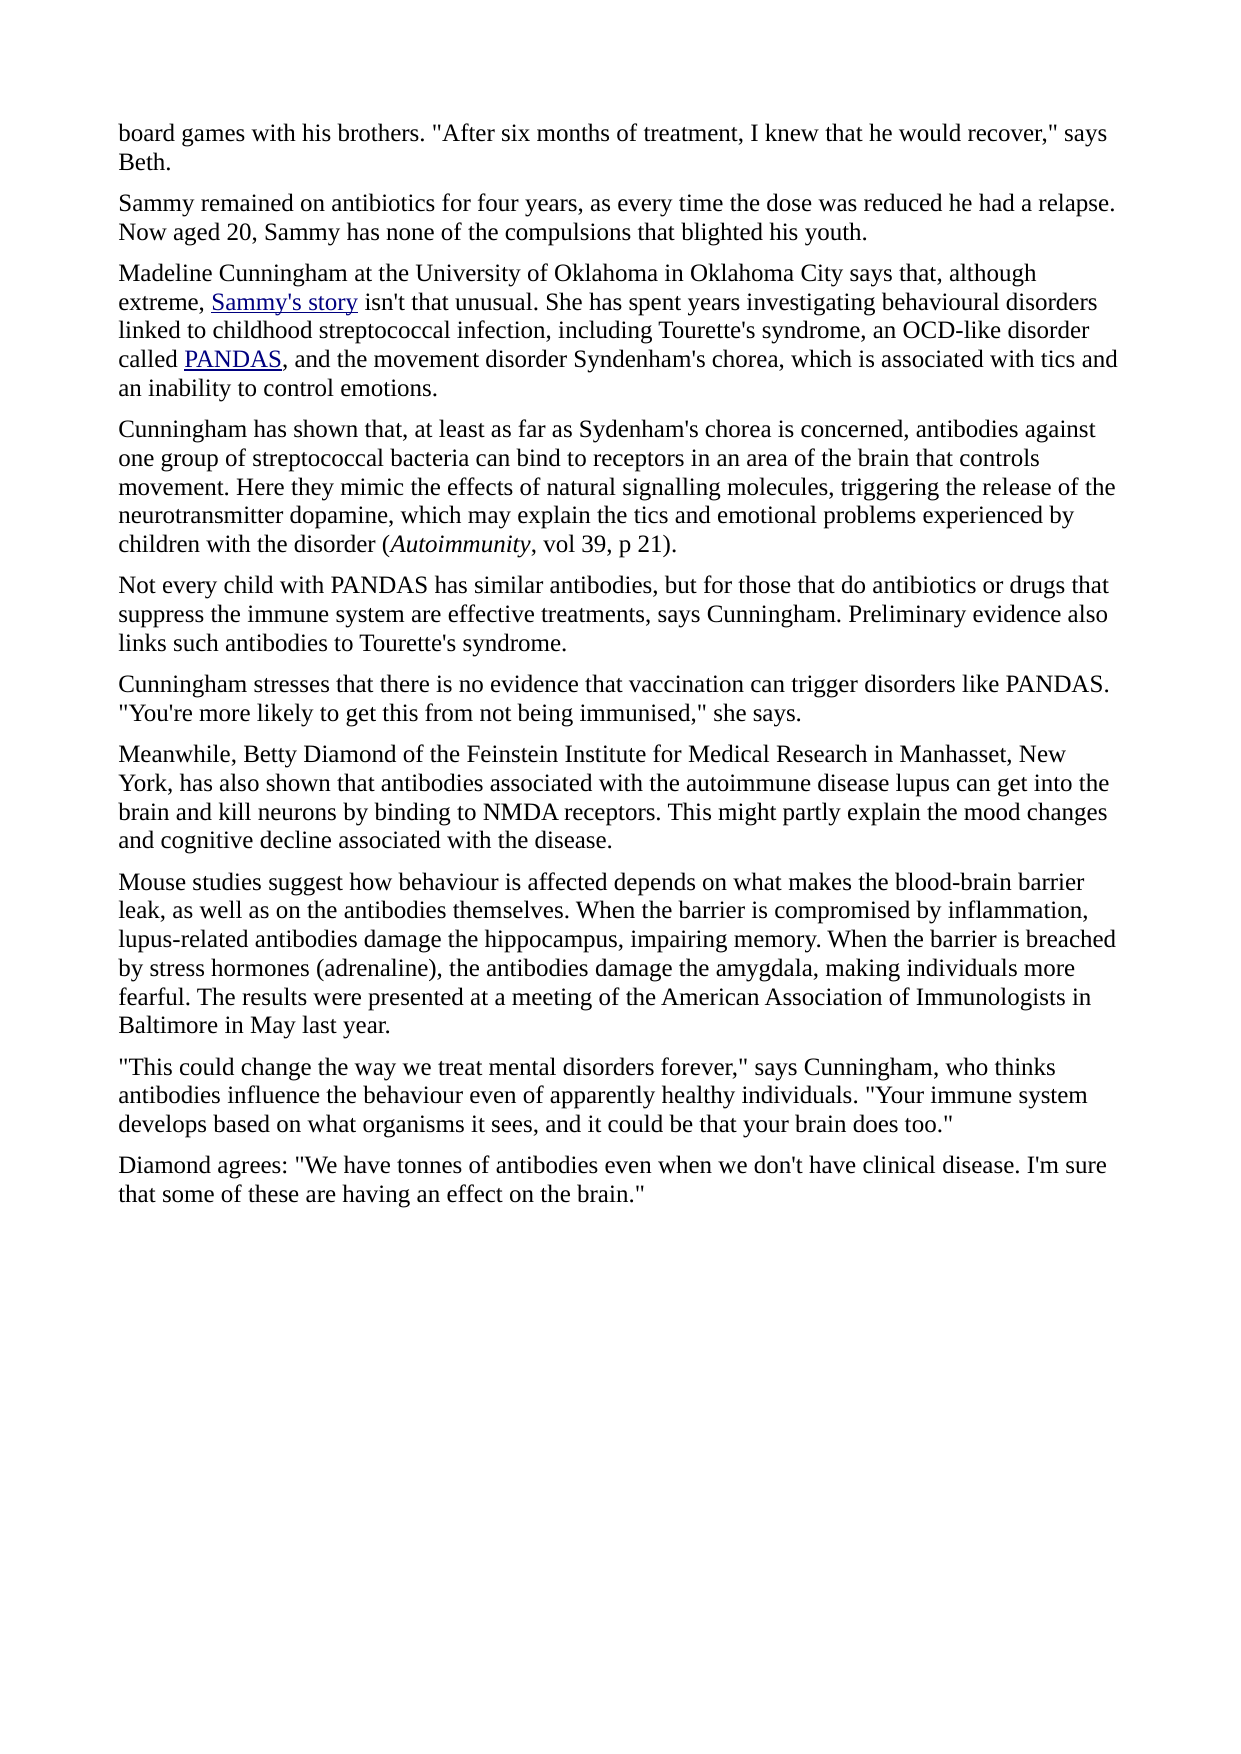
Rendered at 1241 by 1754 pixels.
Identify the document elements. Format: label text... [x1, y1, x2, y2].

text Sammy remained on antibiotics for four years, as every time the dose was reduced he had a relapse. Now aged 20, Sammy has none of the compulsions that blighted his youth. [118, 188, 1122, 246]
text Cunningham stresses that there is no evidence that vaccination can trigger disorders like PANDAS. "You're more likely to get this from not being immunised," she says. [118, 669, 1122, 727]
text Not every child with PANDAS has similar antibodies, but for those that do antibiotics or drugs that suppress the immune system are effective treatments, says Cunningham. Preliminary evidence also links such antibodies to Tourette's syndrome. [118, 571, 1122, 657]
text "This could change the way we treat mental disorders forever," says Cunningham, who thinks antibodies influence the behaviour even of apparently healthy individuals. "Your immune system develops based on what organisms it sees, and it could be that your brain does too." [118, 1052, 1122, 1138]
text Cunningham has shown that, at least as far as Sydenham's chorea is concerned, antibodies against one group of streptococcal bacteria can bind to receptors in an area of the brain that controls movement. Here they mimic the effects of natural signalling molecules, triggering the release of the neurotransmitter dopamine, which may explain the tics and emotional problems experienced by children with the disorder (Autoimmunity, vol 39, p 21). [118, 414, 1122, 558]
text Mouse studies suggest how behaviour is affected depends on what makes the blood-brain barrier leak, as well as on the antibodies themselves. When the barrier is compromised by inflammation, lupus-related antibodies damage the hippocampus, impairing memory. When the barrier is breached by stress hormones (adrenaline), the antibodies damage the amygdala, making individuals more fearful. The results were presented at a meeting of the American Association of Immunologists in Baltimore in May last year. [118, 867, 1122, 1039]
text board games with his brothers. "After six months of treatment, I knew that he would recover," says Beth. [118, 118, 1122, 176]
text Madeline Cunningham at the University of Oklahoma in Oklahoma City says that, although extreme, Sammy's story isn't that unusual. She has spent years investigating behavioural disorders linked to childhood streptococcal infection, including Tourette's syndrome, an OCD-like disorder called PANDAS, and the movement disorder Syndenham's chorea, which is associated with tics and an inability to control emotions. [118, 258, 1122, 402]
text Meanwhile, Betty Diamond of the Feinstein Institute for Medical Research in Manhasset, New York, has also shown that antibodies associated with the autoimmune disease lupus can get into the brain and kill neurons by binding to NMDA receptors. This might partly explain the mood changes and cognitive decline associated with the disease. [118, 739, 1122, 854]
text Diamond agrees: "We have tonnes of antibodies even when we don't have clinical disease. I'm sure that some of these are having an effect on the brain." [118, 1151, 1122, 1208]
